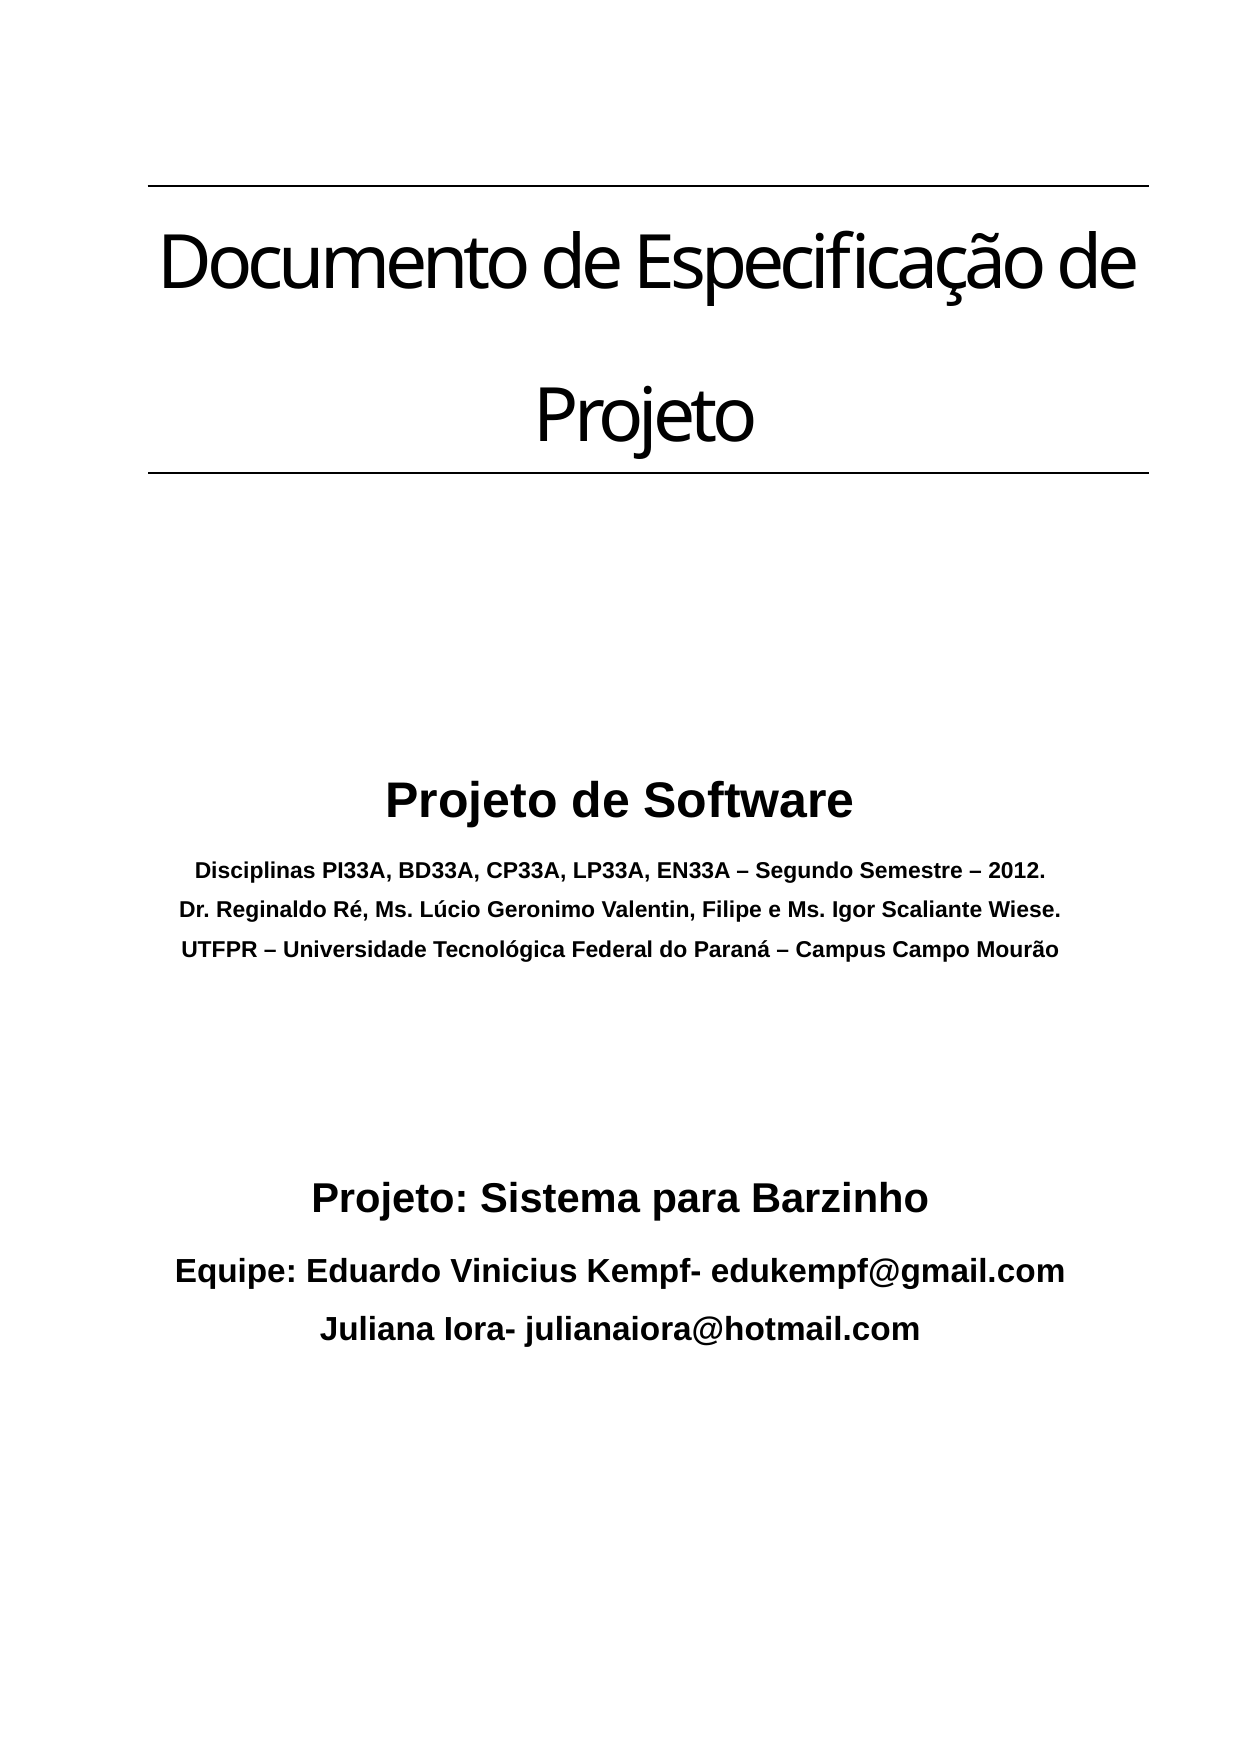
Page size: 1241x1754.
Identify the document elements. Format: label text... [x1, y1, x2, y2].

title Documento de Especificação de Projeto [148, 187, 1149, 472]
text Projeto: Sistema para Barzinho [148, 1173, 1092, 1221]
text Disciplinas PI33A, BD33A, CP33A, LP33A, EN33A – Segundo Semestre – 2012. Dr. Reginaldo Ré, Ms. Lúcio Geronimo Valentin, Filipe e Ms. Igor Scaliante Wiese. UTFPR – Universidade Tecnológica Federal do Paraná – Campus Campo Mourão [148, 857, 1092, 962]
text Juliana Iora- julianaiora@hotmail.com [148, 1309, 1092, 1347]
text Projeto de Software [148, 770, 1092, 828]
text Equipe: Eduardo Vinicius Kempf- edukempf@gmail.com [148, 1251, 1092, 1289]
